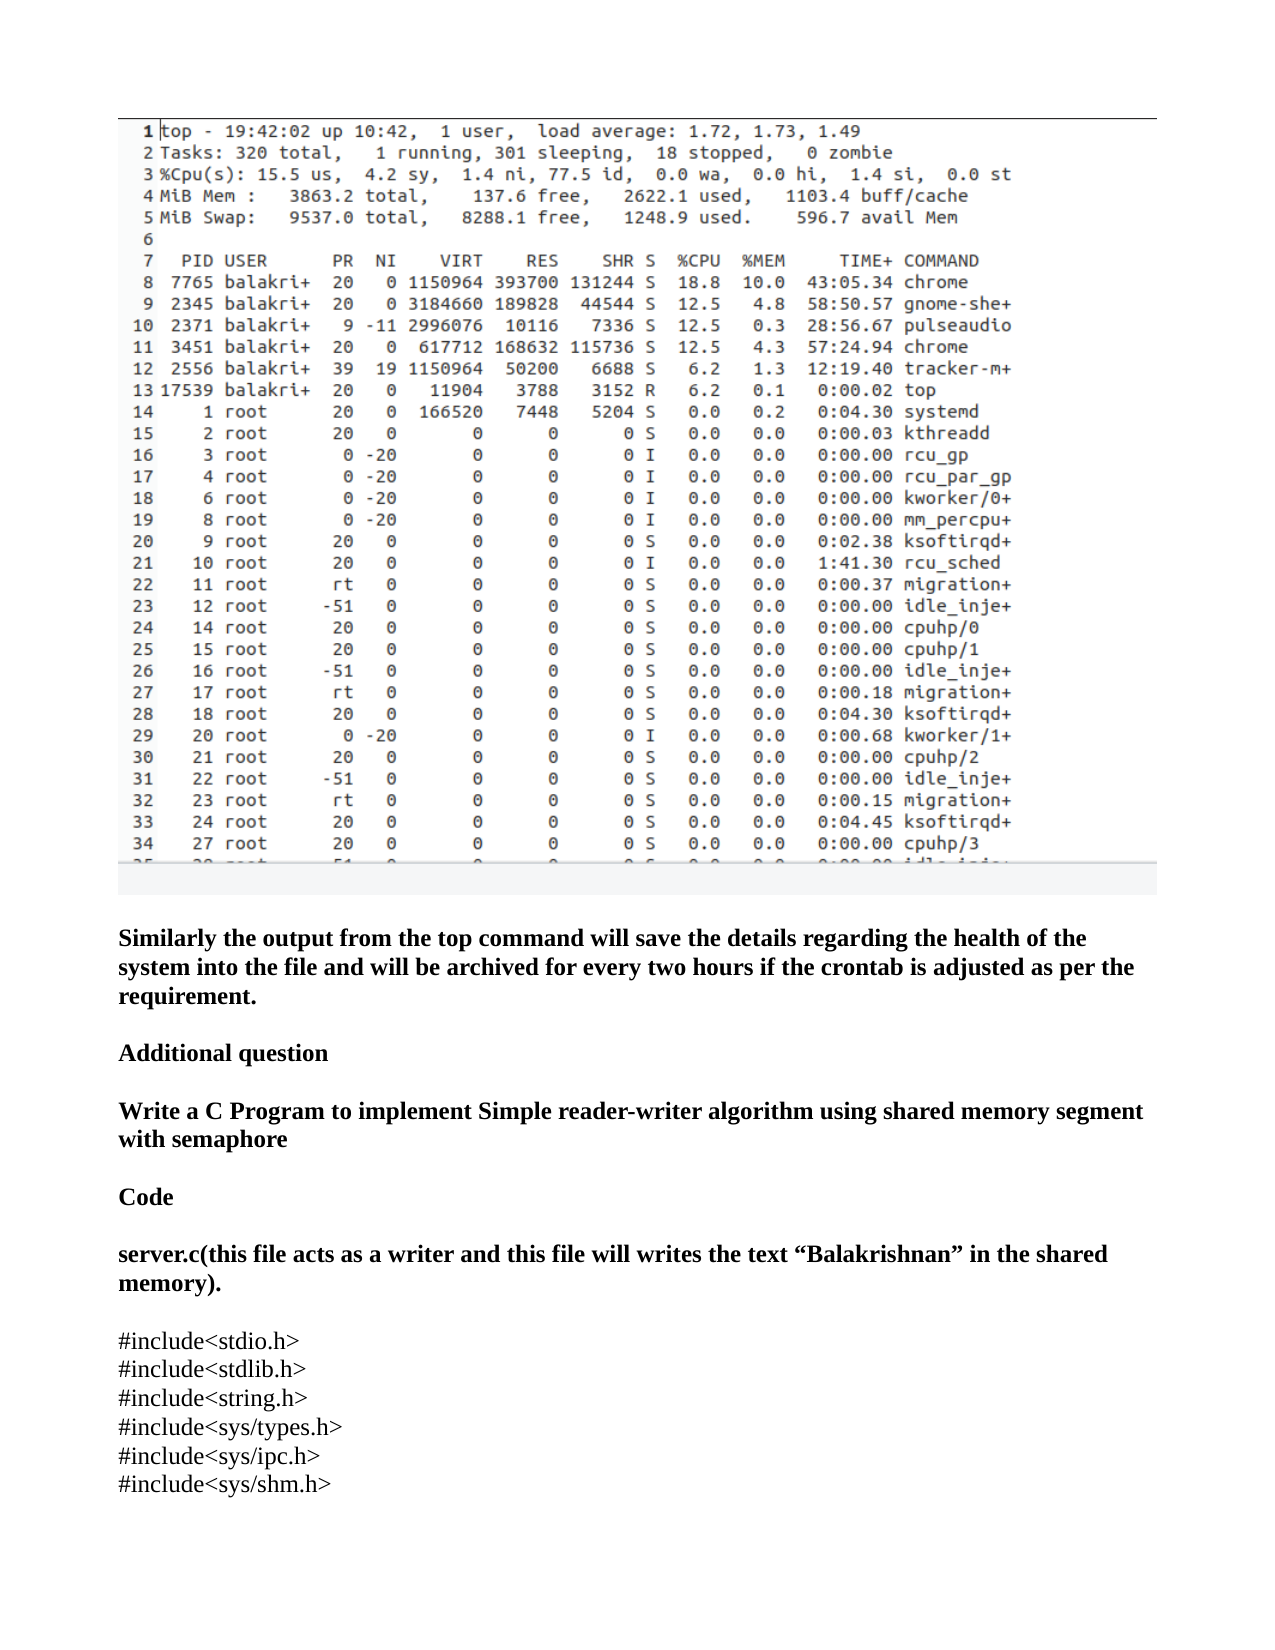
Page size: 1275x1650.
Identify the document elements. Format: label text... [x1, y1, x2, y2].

text Write a C Program to implement Simple reader-writer algorithm using shared memory segment with semaphore [118, 1096, 1157, 1153]
text server.c(this file acts as a writer and this file will writes the text “Balakrishnan” in the shared memory). [118, 1239, 1157, 1297]
text #include<stdio.h> [118, 1326, 1157, 1354]
text #include<string.h> [118, 1383, 1157, 1412]
text #include<sys/shm.h> [118, 1469, 1157, 1498]
text Additional question [118, 1038, 1157, 1067]
text Similarly the output from the top command will save the details regarding the health of the system into the file and will be archived for every two hours if the crontab is adjusted as per the requirement. [118, 923, 1157, 1009]
text Code [118, 1182, 1157, 1211]
text #include<sys/types.h> [118, 1412, 1157, 1441]
text #include<sys/ipc.h> [118, 1441, 1157, 1469]
text #include<stdlib.h> [118, 1354, 1157, 1383]
picture [118, 118, 1157, 895]
